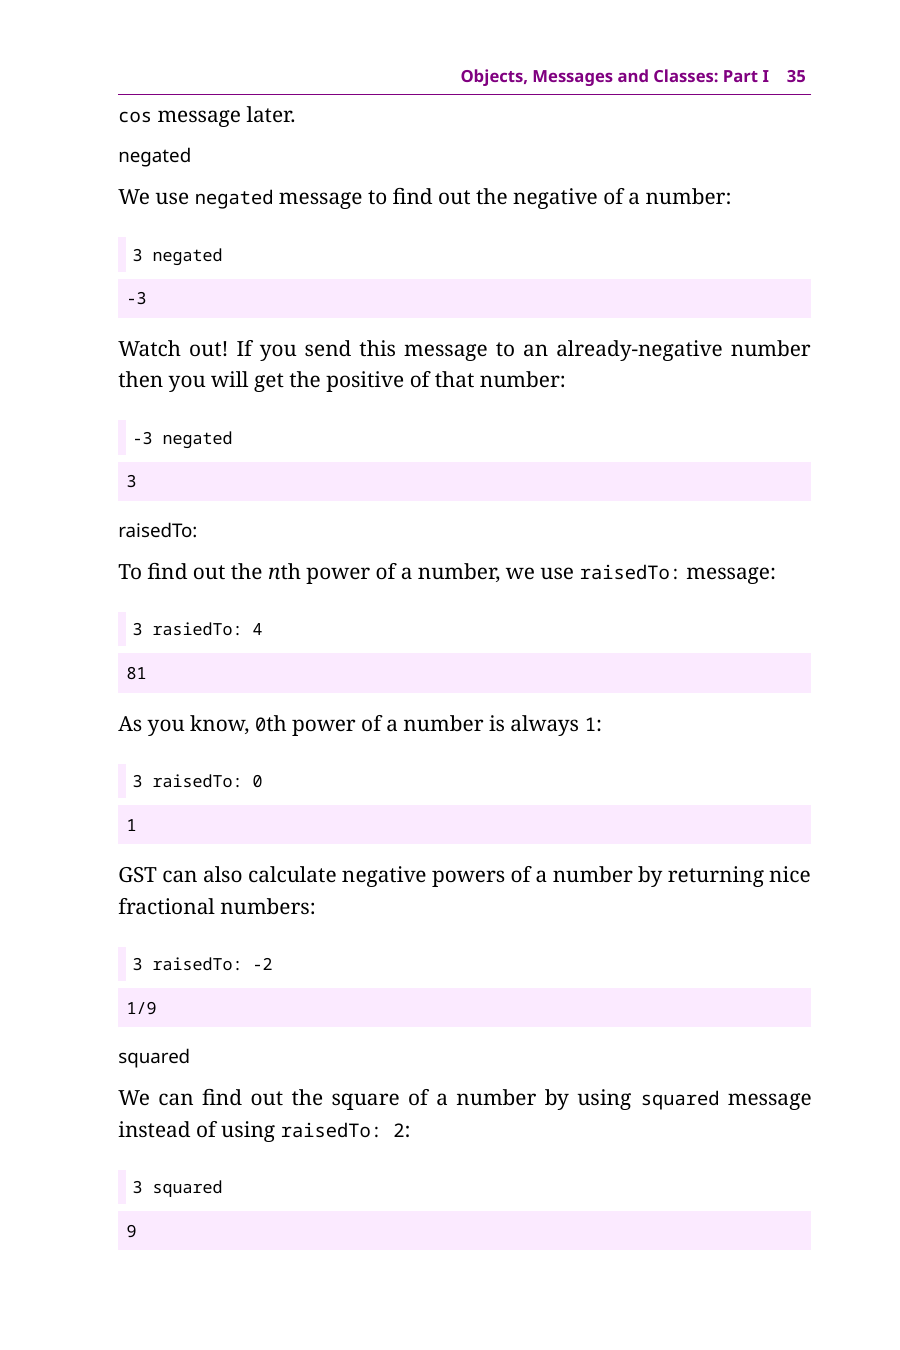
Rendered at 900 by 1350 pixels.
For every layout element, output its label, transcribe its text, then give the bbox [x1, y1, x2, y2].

text 81 [126, 662, 803, 684]
text 3 rasiedTo: 4 [126, 612, 811, 646]
subtitle squared [118, 1044, 811, 1069]
subtitle negated [118, 143, 811, 168]
text Watch out! If you send this message to an already-negative number then you will get the positive of that number: [118, 334, 811, 394]
subtitle raisedTo: [118, 517, 811, 543]
text 3 raisedTo: -2 [126, 947, 811, 981]
text 3 squared [118, 1169, 811, 1204]
text 1/9 [126, 996, 803, 1019]
text To find out the nth power of a number, we use raisedTo: message: [118, 557, 811, 586]
text We use negated message to find out the negative of a number: [118, 182, 811, 211]
text 3 raisedTo: 0 [126, 764, 811, 798]
text We can find out the square of a number by using squared message instead of using raisedTo: 2: [118, 1083, 811, 1143]
text GST can also calculate negative powers of a number by returning nice fractional numbers: [118, 861, 811, 920]
text 9 [126, 1219, 803, 1242]
text 3 [126, 470, 803, 493]
text cos message later. [118, 100, 811, 128]
text -3 [126, 287, 803, 310]
text 1 [126, 813, 803, 836]
text As you know, 0th power of a number is always 1: [118, 709, 811, 737]
text -3 negated [126, 420, 811, 455]
text 3 negated [126, 237, 811, 272]
